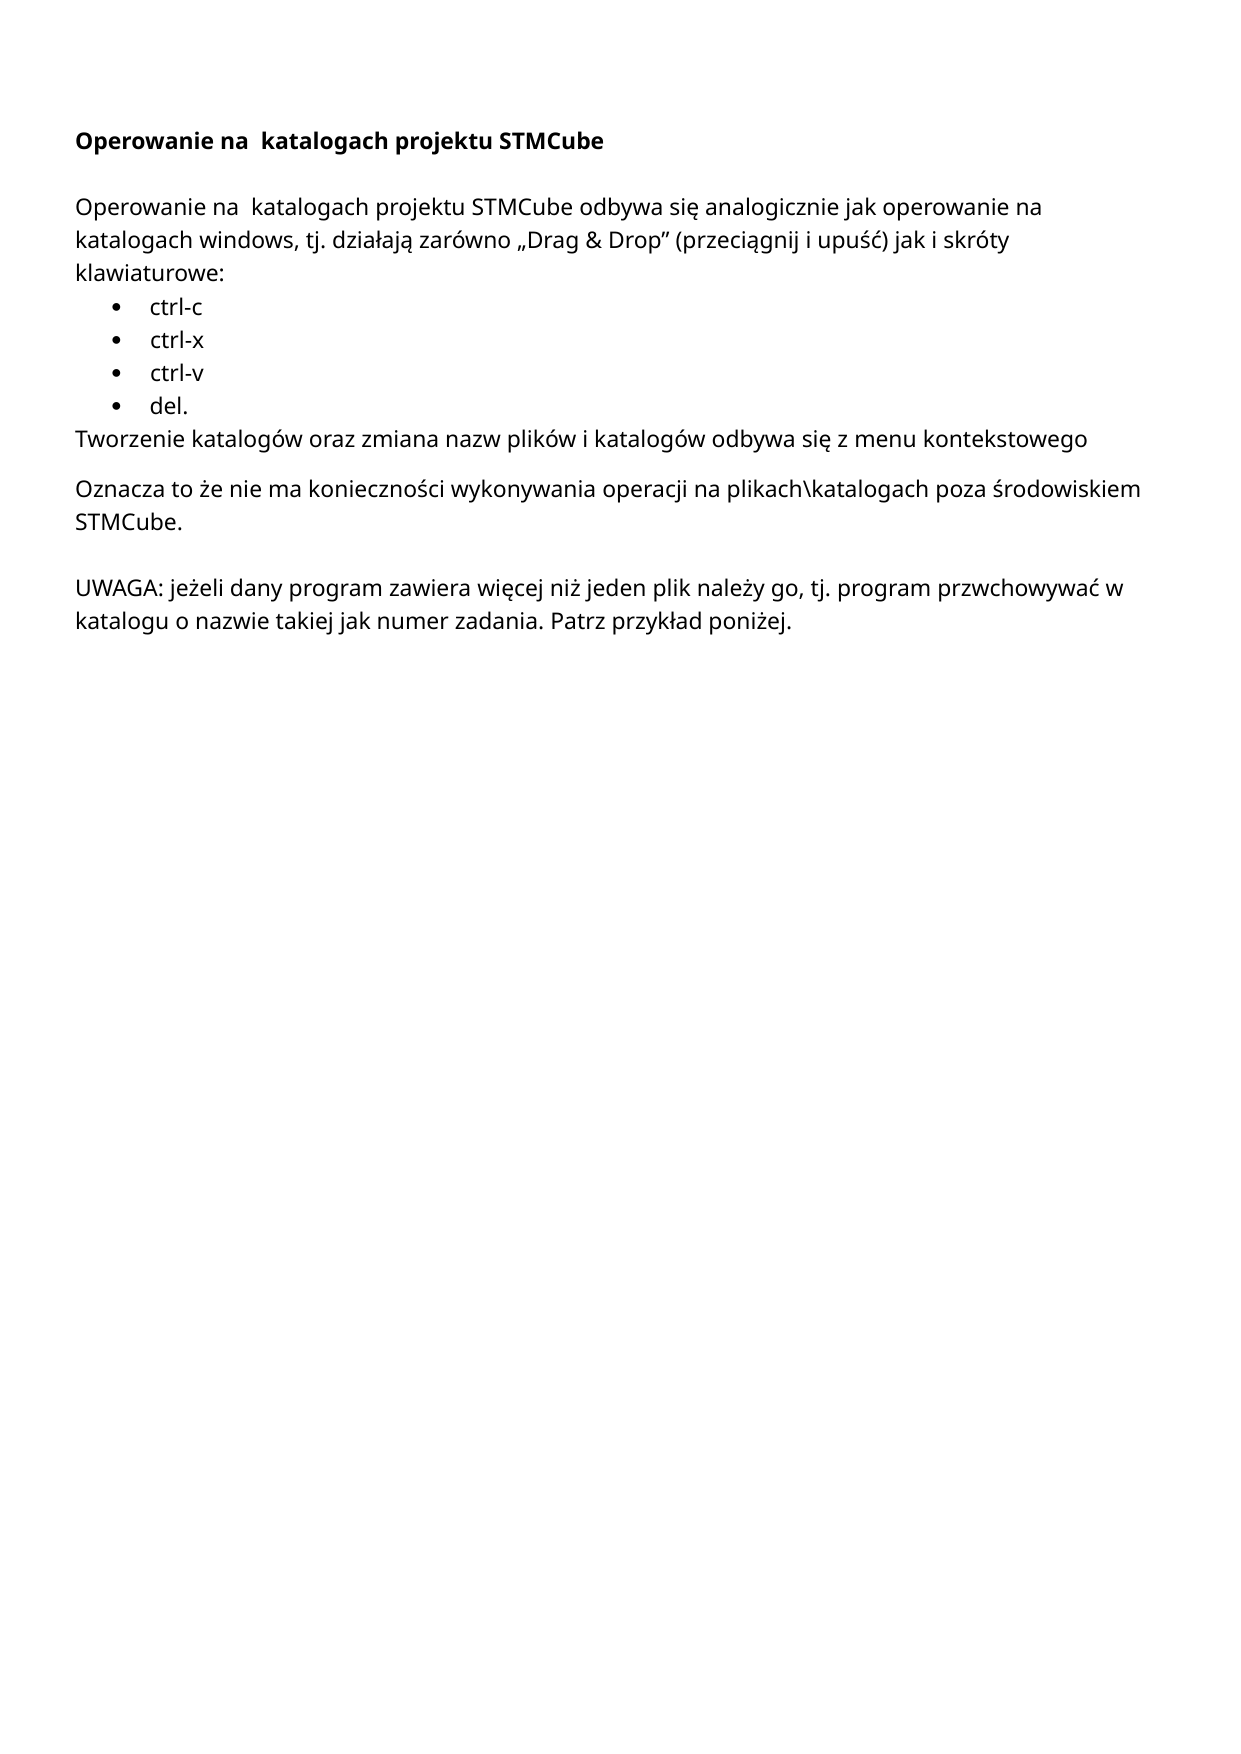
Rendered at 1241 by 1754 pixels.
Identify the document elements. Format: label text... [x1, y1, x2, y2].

list ctrl-x [112, 323, 1165, 355]
list del. [112, 390, 1165, 421]
text Operowanie na katalogach projektu STMCube Operowanie na katalogach projektu STMCube odbywa się analogicznie jak operowanie na katalogach windows, tj. działają zarówno „Drag & Drop” (przeciągnij i upuść) jak i skróty klawiaturowe: [75, 125, 1165, 288]
list ctrl-c [112, 290, 1165, 322]
list ctrl-v [112, 357, 1165, 388]
text Oznacza to że nie ma konieczności wykonywania operacji na plikach\katalogach poza środowiskiem STMCube. UWAGA: jeżeli dany program zawiera więcej niż jeden plik należy go, tj. program przwchowywać w katalogu o nazwie takiej jak numer zadania. Patrz przykład poniżej. [75, 473, 1165, 636]
text Tworzenie katalogów oraz zmiana nazw plików i katalogów odbywa się z menu kontekstowego [75, 423, 1165, 454]
